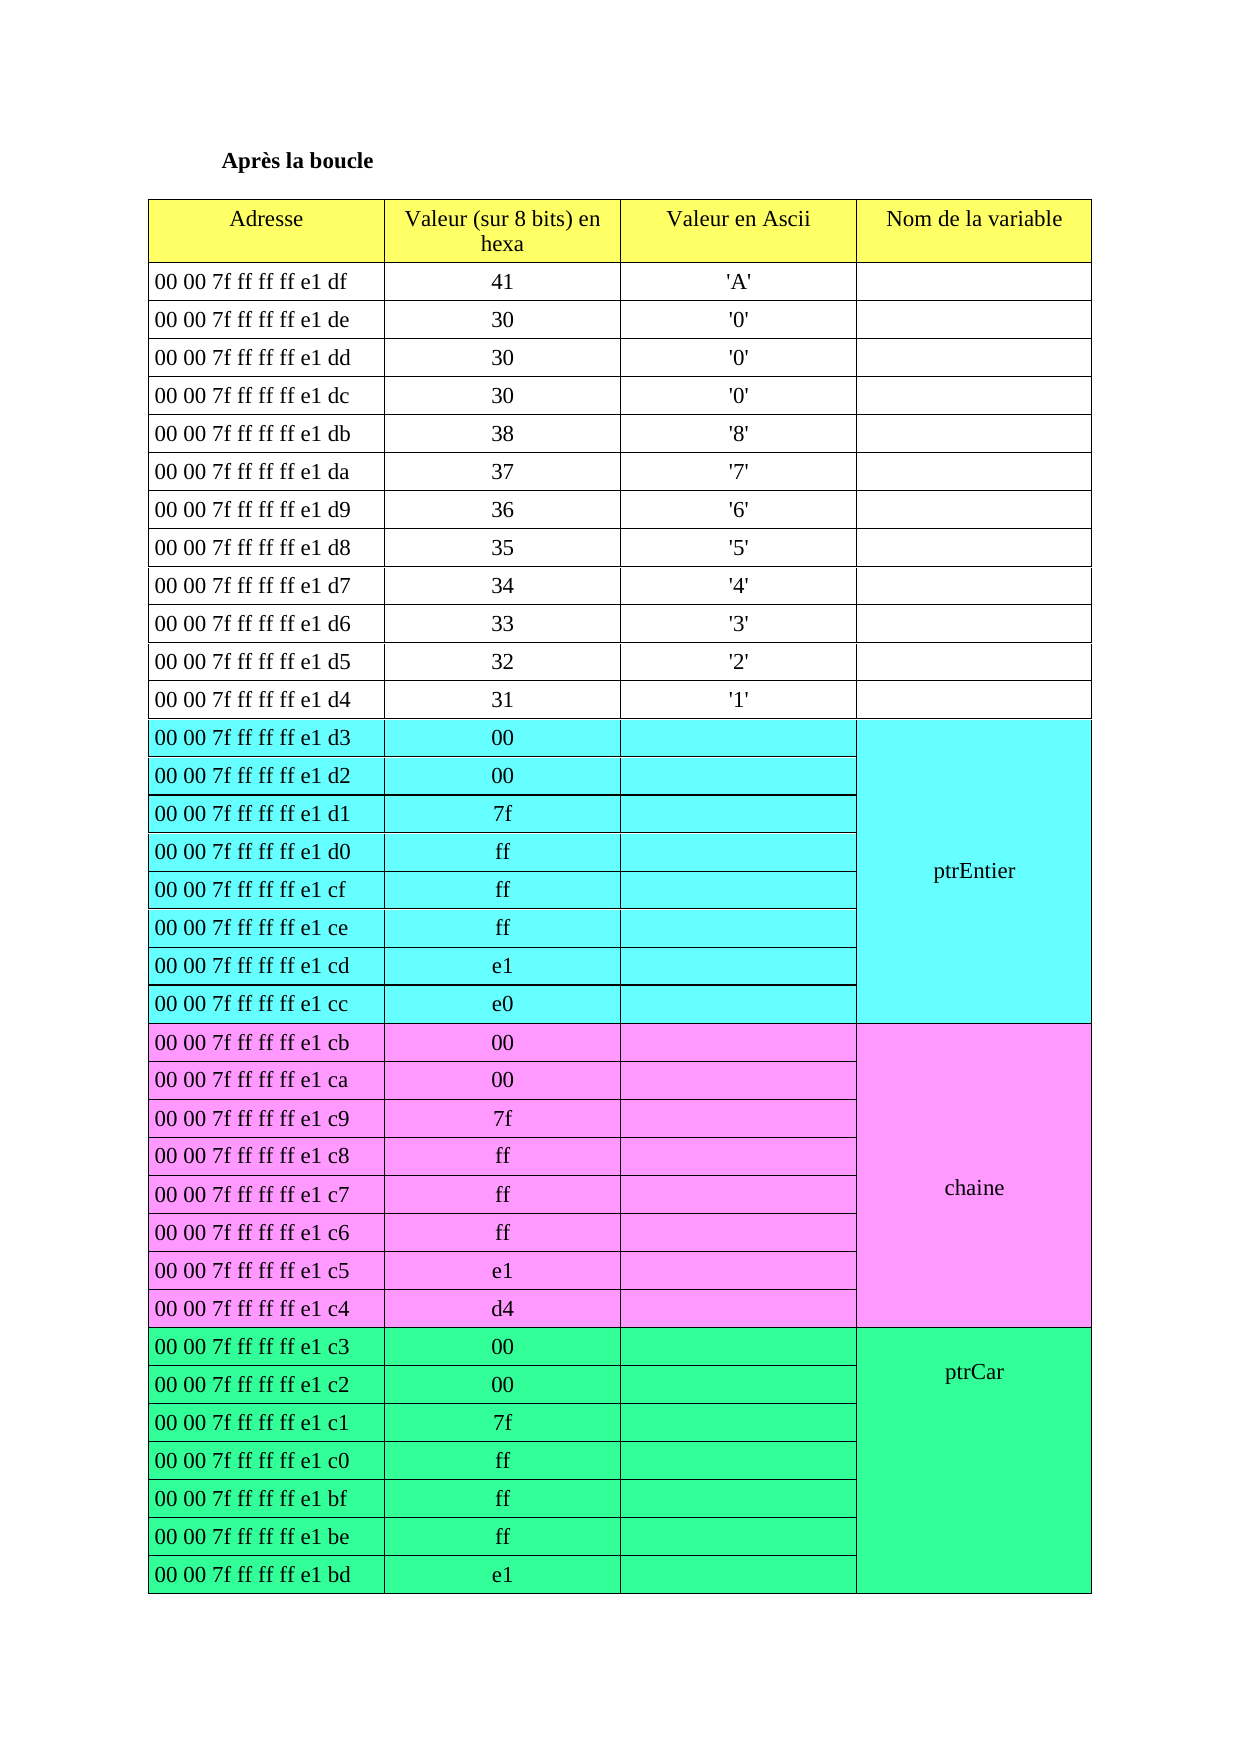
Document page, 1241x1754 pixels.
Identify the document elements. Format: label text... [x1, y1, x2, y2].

subtitle Après la boucle [148, 148, 1092, 173]
table_cell 00 00 7f ff ff ff e1 d5 [149, 644, 384, 680]
table_cell '8' [621, 415, 856, 452]
table_cell '0' [621, 301, 856, 338]
table_cell 00 00 7f ff ff ff e1 cf [149, 872, 384, 908]
table_cell [621, 1366, 856, 1403]
table_cell e0 [385, 986, 620, 1023]
table_cell [857, 529, 1091, 566]
table_cell [621, 1138, 856, 1175]
table_cell 00 00 7f ff ff ff e1 d2 [149, 758, 384, 794]
table_cell [857, 263, 1091, 300]
table_cell 00 00 7f ff ff ff e1 c2 [149, 1366, 384, 1403]
table_cell [857, 605, 1091, 642]
table_cell [621, 1404, 856, 1441]
table_cell ff [385, 910, 620, 947]
table_cell ptrCar [857, 1328, 1091, 1593]
table_cell [621, 834, 856, 871]
table_cell [621, 948, 856, 984]
table_cell '3' [621, 605, 856, 642]
table_cell 41 [385, 263, 620, 300]
table_header Valeur (sur 8 bits) en hexa [385, 200, 620, 262]
table_header Adresse [149, 200, 384, 262]
table_cell 00 00 7f ff ff ff e1 d7 [149, 568, 384, 604]
table_cell '1' [621, 681, 856, 718]
table_cell 00 00 7f ff ff ff e1 d1 [149, 796, 384, 832]
table_cell [621, 986, 856, 1023]
table_cell ff [385, 1138, 620, 1175]
table_cell 00 00 7f ff ff ff e1 df [149, 263, 384, 300]
table_header Nom de la variable [857, 200, 1091, 262]
table_cell 38 [385, 415, 620, 452]
table_cell '4' [621, 568, 856, 604]
table_cell 00 00 7f ff ff ff e1 da [149, 453, 384, 490]
table_cell 00 00 7f ff ff ff e1 c9 [149, 1100, 384, 1137]
table_cell 33 [385, 605, 620, 642]
table_cell 00 00 7f ff ff ff e1 d9 [149, 491, 384, 528]
table_cell ff [385, 1518, 620, 1555]
table_cell [621, 1062, 856, 1099]
table_cell '7' [621, 453, 856, 490]
table_cell 00 00 7f ff ff ff e1 bd [149, 1556, 384, 1593]
table_cell 00 [385, 758, 620, 794]
table_cell 30 [385, 377, 620, 414]
table_cell 7f [385, 1100, 620, 1137]
table_cell [857, 491, 1091, 528]
table_cell 00 00 7f ff ff ff e1 be [149, 1518, 384, 1555]
table_cell 00 00 7f ff ff ff e1 cb [149, 1024, 384, 1061]
table_cell [621, 1252, 856, 1289]
table_cell 7f [385, 796, 620, 832]
table_cell [857, 644, 1091, 680]
table_cell 00 00 7f ff ff ff e1 c1 [149, 1404, 384, 1441]
table_cell [621, 1290, 856, 1327]
table_cell [621, 1480, 856, 1517]
table_cell 00 00 7f ff ff ff e1 cd [149, 948, 384, 984]
table_cell 00 00 7f ff ff ff e1 c0 [149, 1442, 384, 1479]
table_cell [621, 872, 856, 908]
table_cell e1 [385, 1556, 620, 1593]
table_cell 00 00 7f ff ff ff e1 c8 [149, 1138, 384, 1175]
table_cell [857, 453, 1091, 490]
table_cell 00 00 7f ff ff ff e1 c7 [149, 1176, 384, 1213]
table_cell chaine [857, 1024, 1091, 1327]
table_cell [621, 1442, 856, 1479]
table_cell 31 [385, 681, 620, 718]
table_cell 00 00 7f ff ff ff e1 cc [149, 986, 384, 1023]
table_cell 00 00 7f ff ff ff e1 de [149, 301, 384, 338]
table_cell [857, 377, 1091, 414]
table_cell [621, 720, 856, 756]
table_cell [621, 1176, 856, 1213]
table_cell e1 [385, 948, 620, 984]
table_cell 00 00 7f ff ff ff e1 d8 [149, 529, 384, 566]
table_cell [621, 1214, 856, 1251]
table_cell 00 [385, 720, 620, 756]
table_cell '0' [621, 339, 856, 376]
table_cell [621, 1556, 856, 1593]
table_cell [857, 568, 1091, 604]
table_cell [857, 415, 1091, 452]
table_cell 00 00 7f ff ff ff e1 c6 [149, 1214, 384, 1251]
table_cell '2' [621, 644, 856, 680]
table_cell 00 00 7f ff ff ff e1 bf [149, 1480, 384, 1517]
table_cell [857, 681, 1091, 718]
table_cell 00 00 7f ff ff ff e1 dc [149, 377, 384, 414]
table_cell d4 [385, 1290, 620, 1327]
table_cell [621, 910, 856, 947]
table_cell 32 [385, 644, 620, 680]
table_cell 00 [385, 1366, 620, 1403]
table_cell [621, 796, 856, 832]
table_cell ff [385, 1214, 620, 1251]
table_cell 00 00 7f ff ff ff e1 c3 [149, 1328, 384, 1365]
table_header Valeur en Ascii [621, 200, 856, 262]
table_cell [857, 339, 1091, 376]
table_cell ptrEntier [857, 720, 1091, 1023]
table_cell ff [385, 834, 620, 871]
table_cell ff [385, 872, 620, 908]
table_cell 00 00 7f ff ff ff e1 dd [149, 339, 384, 376]
table_cell [857, 301, 1091, 338]
table_cell 37 [385, 453, 620, 490]
table_cell '6' [621, 491, 856, 528]
table_cell 00 00 7f ff ff ff e1 d0 [149, 834, 384, 871]
table_cell 00 [385, 1328, 620, 1365]
table_cell 00 00 7f ff ff ff e1 ca [149, 1062, 384, 1099]
table_cell '0' [621, 377, 856, 414]
table_cell [621, 1328, 856, 1365]
table_cell [621, 1100, 856, 1137]
table_cell 00 00 7f ff ff ff e1 c5 [149, 1252, 384, 1289]
table_cell 00 00 7f ff ff ff e1 db [149, 415, 384, 452]
table_cell [621, 1024, 856, 1061]
table_cell 30 [385, 339, 620, 376]
table_cell e1 [385, 1252, 620, 1289]
table_cell '5' [621, 529, 856, 566]
table_cell 00 00 7f ff ff ff e1 ce [149, 910, 384, 947]
table_cell 'A' [621, 263, 856, 300]
table_cell [621, 758, 856, 794]
table_cell [621, 1518, 856, 1555]
table_cell ff [385, 1176, 620, 1213]
table_cell ff [385, 1442, 620, 1479]
table_cell 00 00 7f ff ff ff e1 d4 [149, 681, 384, 718]
table_cell 00 [385, 1062, 620, 1099]
table_cell 00 [385, 1024, 620, 1061]
table_cell 00 00 7f ff ff ff e1 d6 [149, 605, 384, 642]
table_cell 35 [385, 529, 620, 566]
table_cell 30 [385, 301, 620, 338]
table_cell 34 [385, 568, 620, 604]
table_cell 00 00 7f ff ff ff e1 c4 [149, 1290, 384, 1327]
table_cell ff [385, 1480, 620, 1517]
table_cell 00 00 7f ff ff ff e1 d3 [149, 720, 384, 756]
table_cell 36 [385, 491, 620, 528]
table_cell 7f [385, 1404, 620, 1441]
